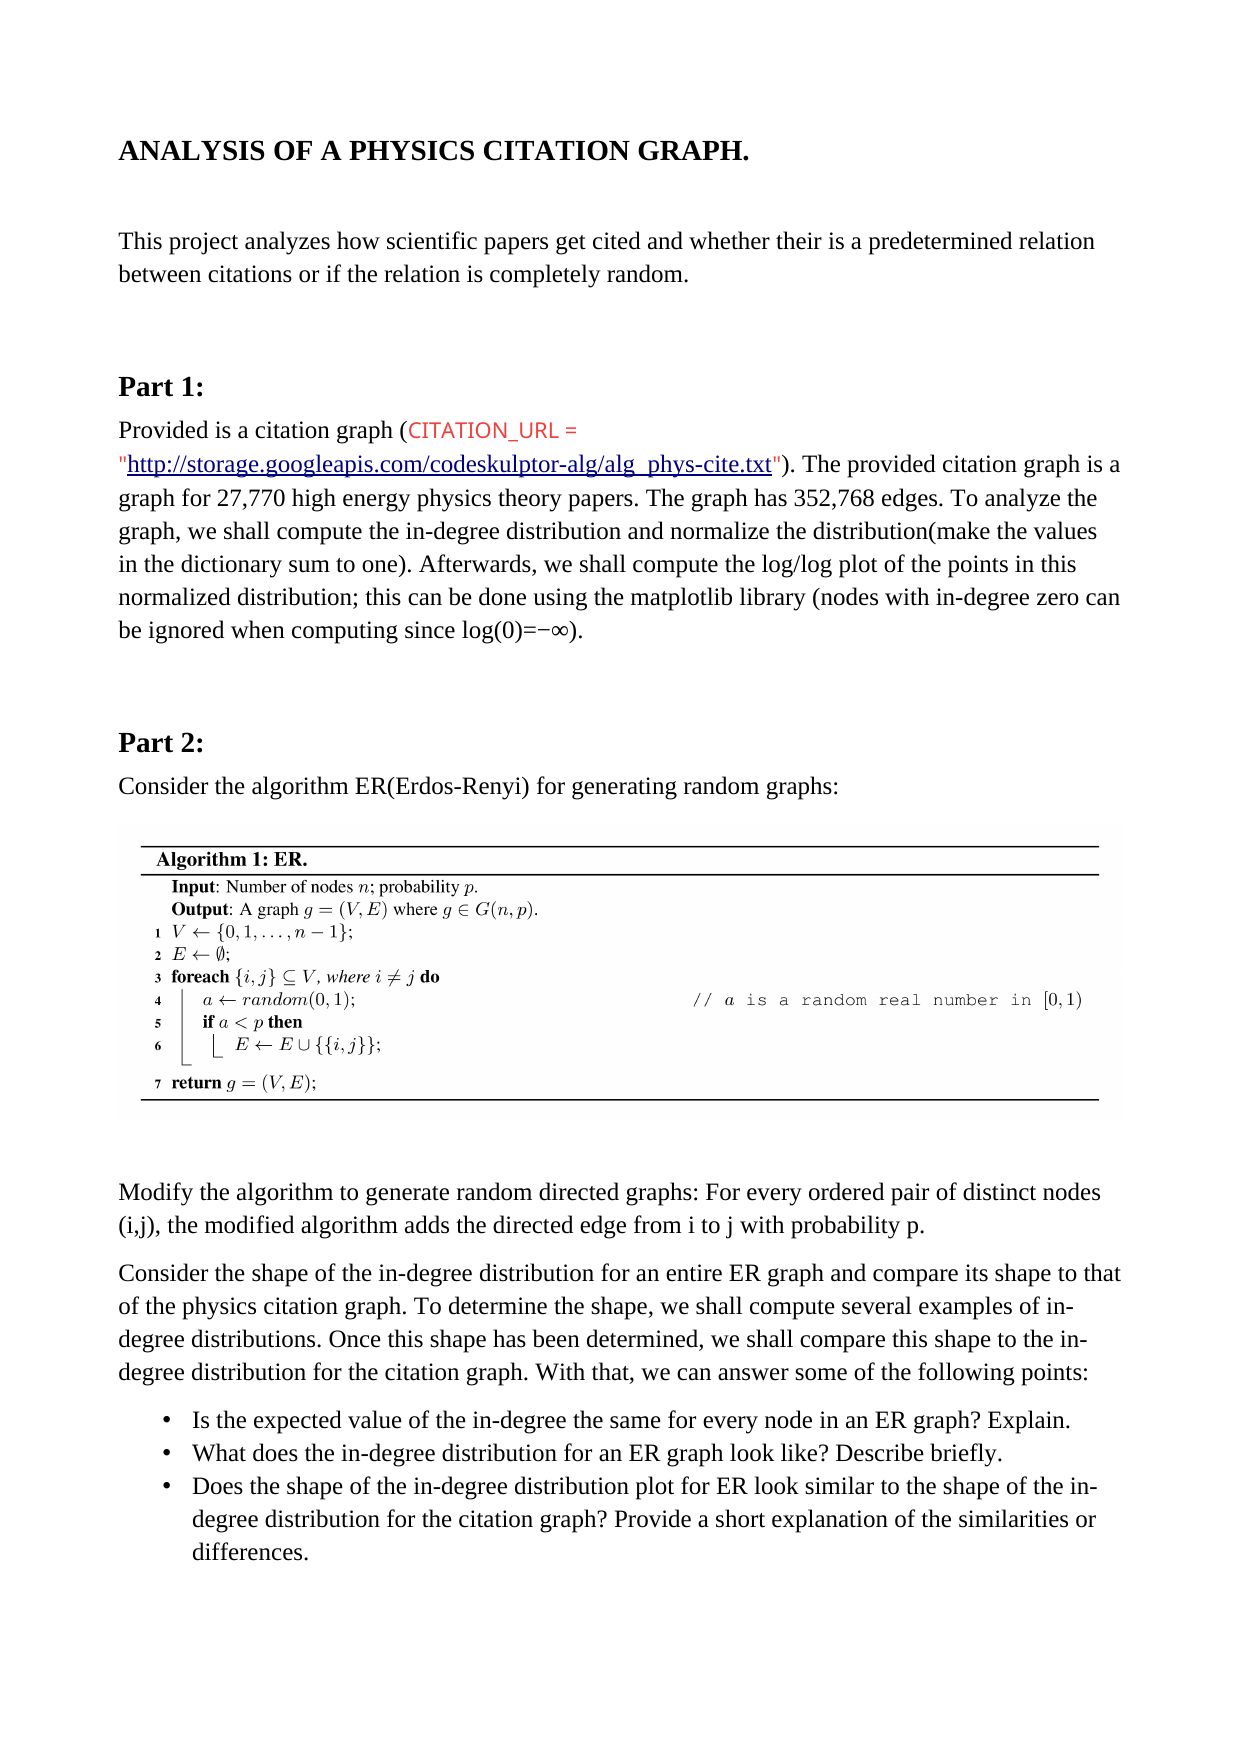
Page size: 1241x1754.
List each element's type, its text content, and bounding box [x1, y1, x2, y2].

text Consider the shape of the in-degree distribution for an entire ER graph and compare its shape to that of the physics citation graph. To determine the shape, we shall compute several examples of in-degree distributions. Once this shape has been determined, we shall compare this shape to the in-degree distribution for the citation graph. With that, we can answer some of the following points: [118, 1258, 1122, 1386]
text This project analyzes how scientific papers get cited and whether their is a predetermined relation between citations or if the relation is completely random. [118, 226, 1122, 288]
text Modify the algorithm to generate random directed graphs: For every ordered pair of distinct nodes (i,j), the modified algorithm adds the directed edge from i to j with probability p. [118, 1177, 1122, 1239]
picture [118, 818, 1123, 1126]
list Does the shape of the in-degree distribution plot for ER look similar to the shape of the in-degree distribution for the citation graph? Provide a short explanation of the similarities or differences. [162, 1471, 1122, 1566]
list Is the expected value of the in-degree the same for every node in an ER graph? Explain. [162, 1405, 1122, 1433]
subtitle Part 2: [118, 725, 1122, 759]
subtitle Part 1: [118, 369, 1122, 403]
list What does the in-degree distribution for an ER graph look like? Describe briefly. [162, 1438, 1122, 1466]
text Provided is a citation graph (CITATION_URL = "http://storage.googleapis.com/codeskulptor-alg/alg_phys-cite.txt"). The provided citation graph is a graph for 27,770 high energy physics theory papers. The graph has 352,768 edges. To analyze the graph, we shall compute the in-degree distribution and normalize the distribution(make the values in the dictionary sum to one). Afterwards, we shall compute the log/log plot of the points in this normalized distribution; this can be done using the matplotlib library (nodes with in-degree zero can be ignored when computing since log(0)=−∞). [118, 415, 1122, 644]
text Consider the algorithm ER(Erdos-Renyi) for generating random graphs: [118, 771, 1122, 800]
subtitle ANALYSIS OF A PHYSICS CITATION GRAPH. [118, 133, 1122, 166]
